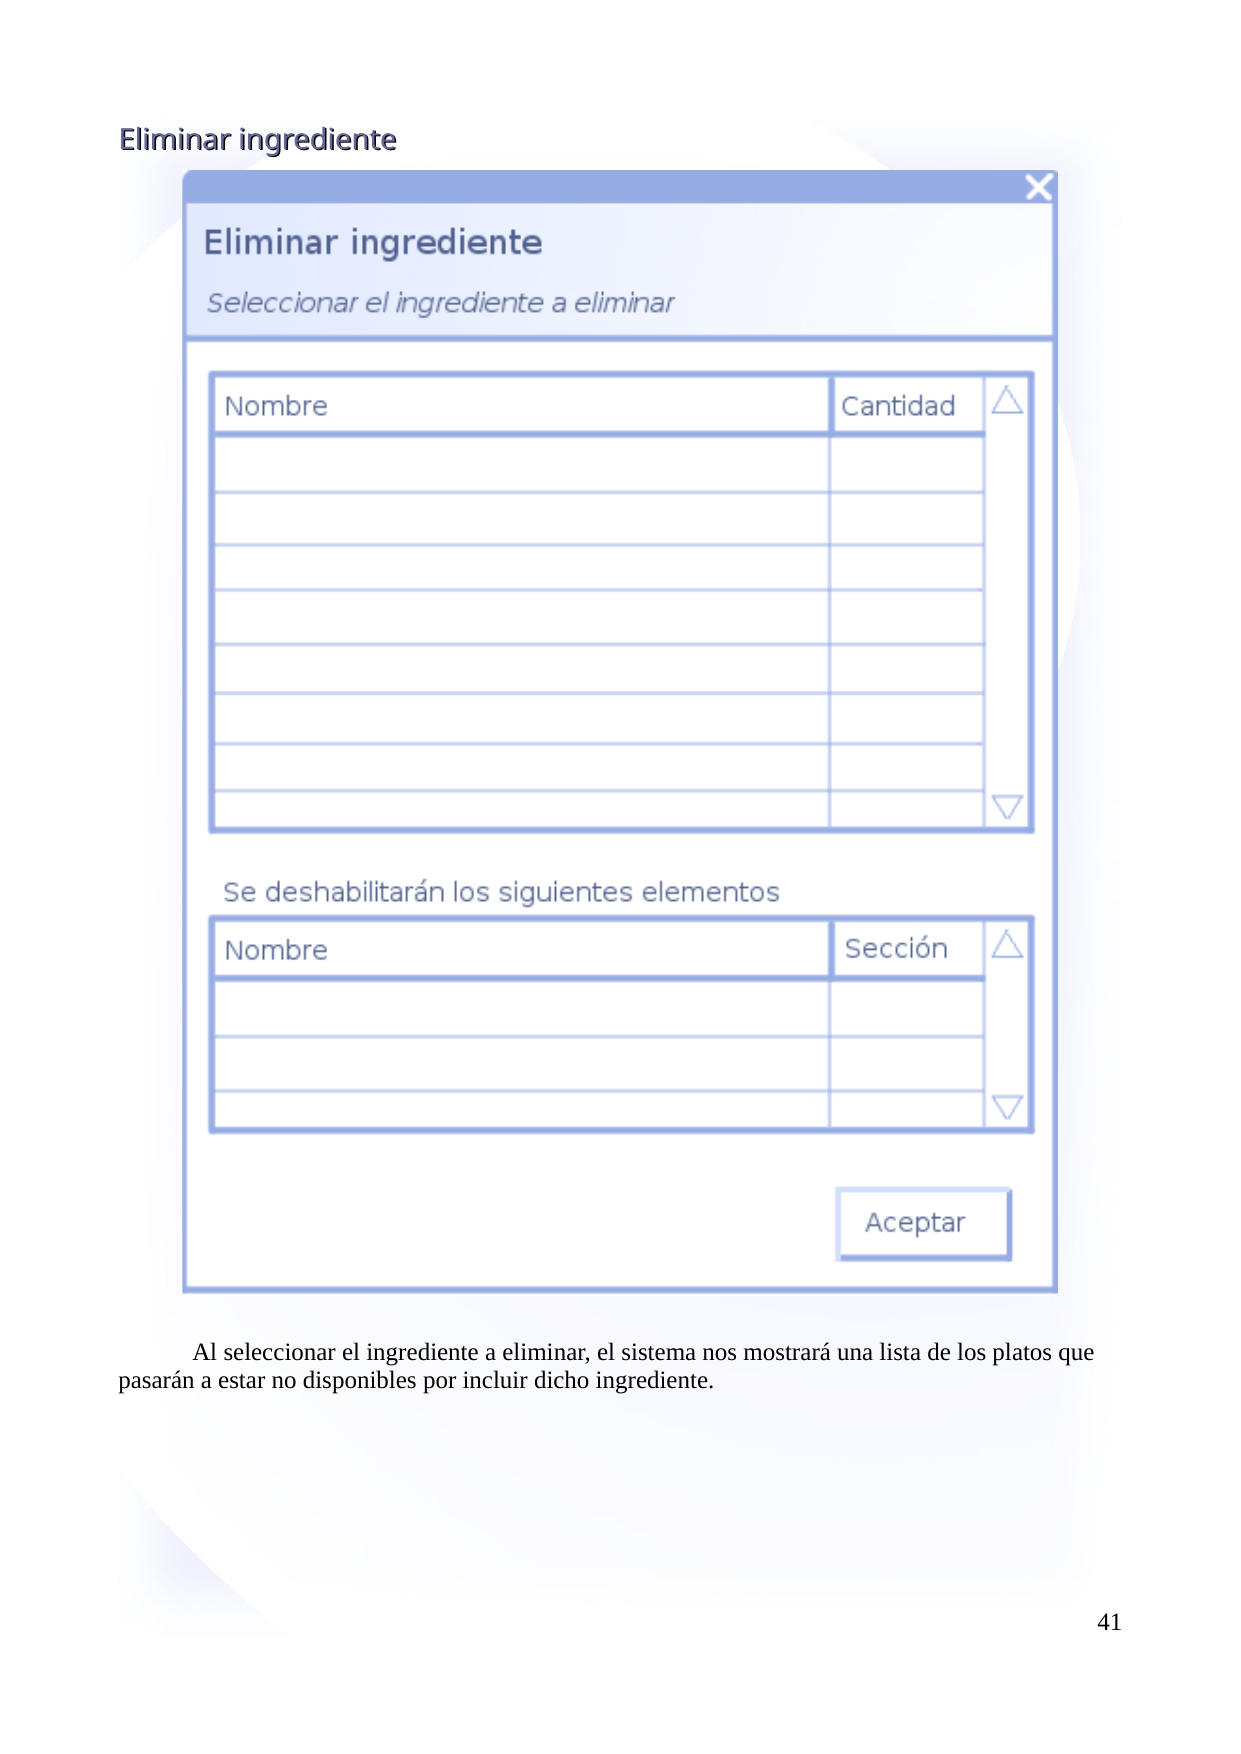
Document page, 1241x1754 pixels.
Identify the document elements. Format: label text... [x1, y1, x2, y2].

text Al seleccionar el ingrediente a eliminar, el sistema nos mostrará una lista de los platos que pasarán a estar no disponibles por incluir dicho ingrediente. [118, 1337, 1122, 1394]
subtitle Eliminar ingrediente [118, 118, 1122, 158]
picture [118, 1394, 1122, 1636]
picture [118, 158, 1122, 1337]
